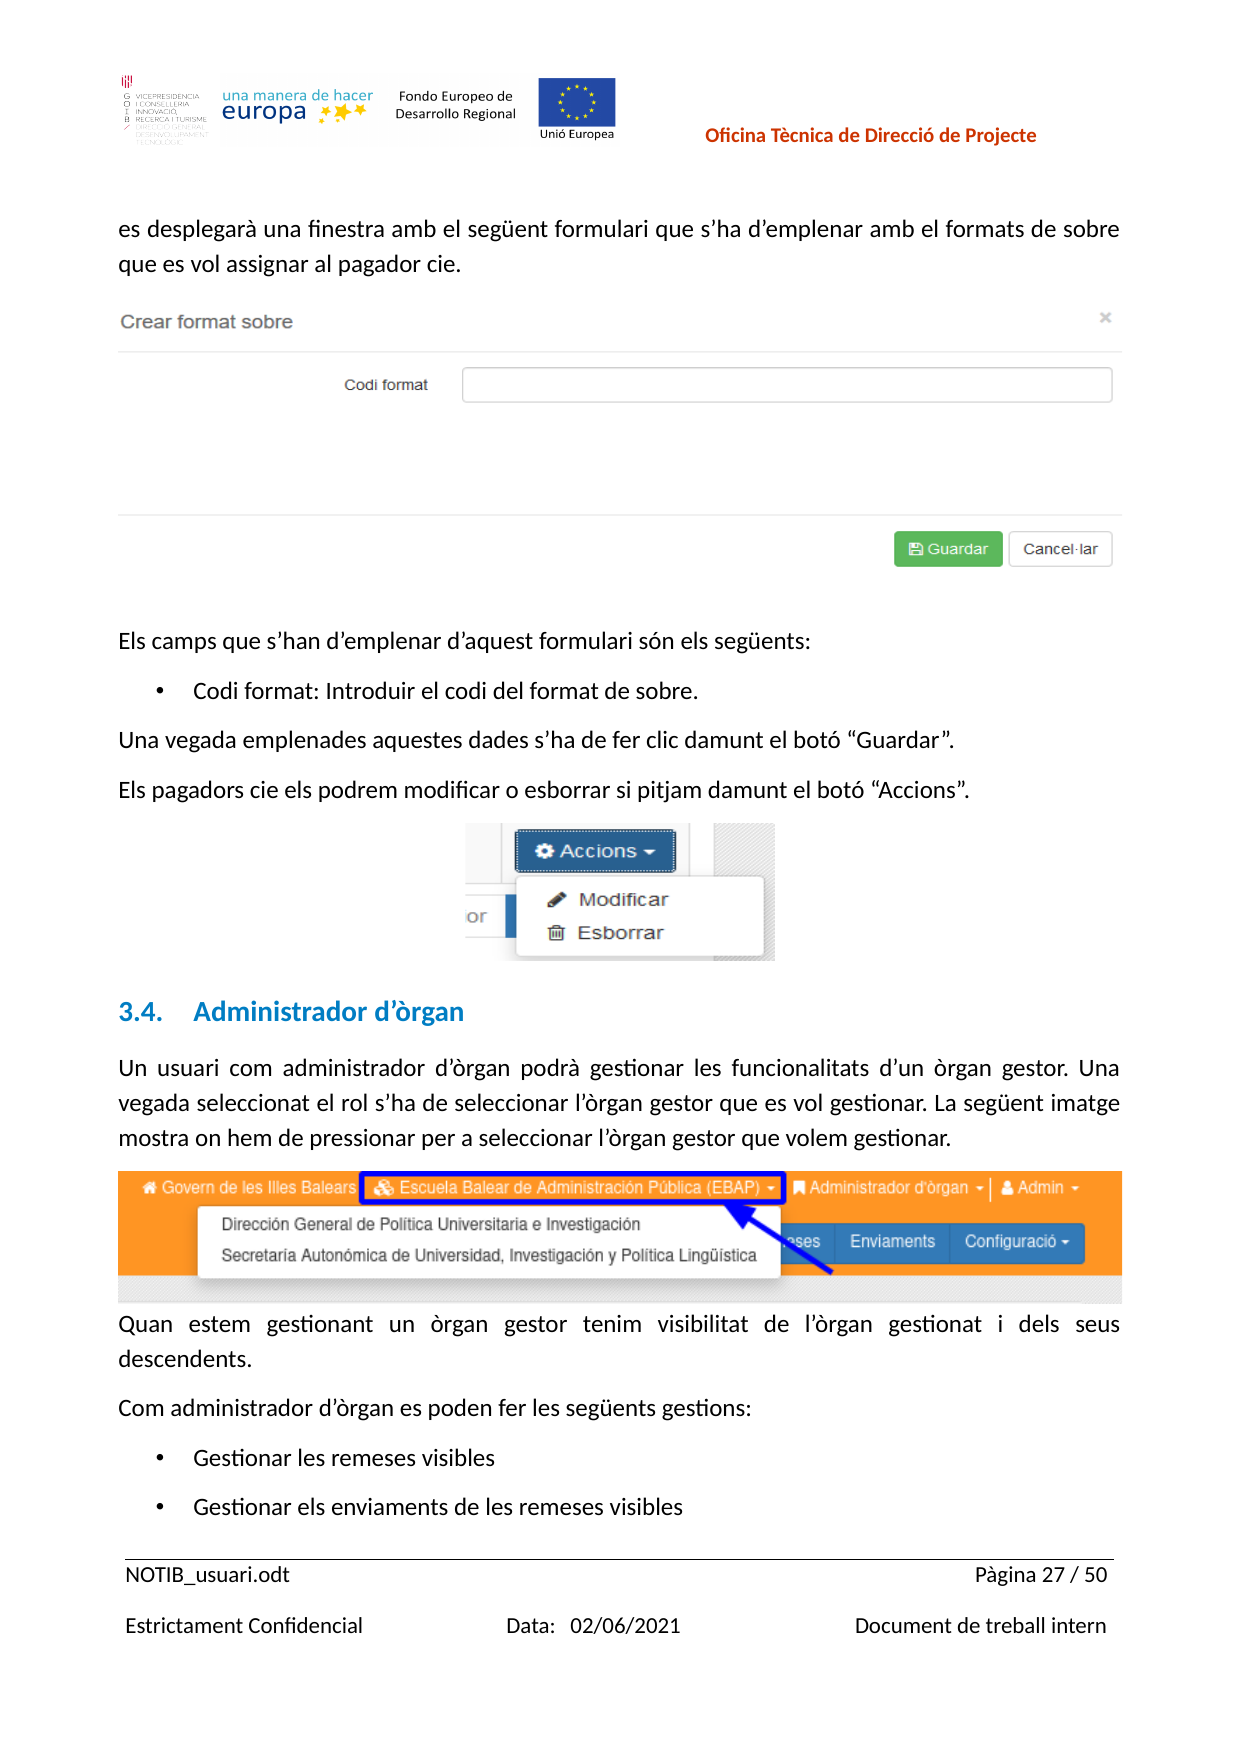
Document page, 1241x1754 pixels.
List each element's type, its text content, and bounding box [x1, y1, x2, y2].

list Gestionar les remeses visibles [156, 1442, 1122, 1472]
picture [118, 73, 213, 147]
text Com administrador d’òrgan es poden fer les següents gestions: [118, 1392, 1122, 1423]
picture [118, 297, 1123, 572]
subtitle Administrador d’òrgan [118, 993, 1122, 1028]
picture [465, 823, 775, 961]
text Una vegada emplenades aquestes dades s’ha de fer clic damunt el botó “Guardar”. [118, 724, 1122, 755]
text es desplegarà una finestra amb el següent formulari que s’ha d’emplenar amb el formats de sobre que es vol assignar al pagador cie. [118, 213, 1122, 278]
list Gestionar els enviaments de les remeses visibles [156, 1491, 1122, 1522]
text Els camps que s’han d’emplenar d’aquest formulari són els següents: [118, 625, 1122, 656]
text Quan estem gestionant un òrgan gestor tenim visibilitat de l’òrgan gestionat i dels seus descendents. [118, 1304, 1122, 1373]
text Els pagadors cie els podrem modificar o esborrar si pitjam damunt el botó “Accions”. [118, 774, 1122, 804]
picture [219, 73, 621, 147]
list Codi format: Introduir el codi del format de sobre. [156, 675, 1122, 705]
picture [118, 1171, 1123, 1304]
text Un usuari com administrador d’òrgan podrà gestionar les funcionalitats d’un òrgan gestor. Una vegada seleccionat el rol s’ha de seleccionar l’òrgan gestor que es vol gestionar. La següent imatge mostra on hem de pressionar per a seleccionar l’òrgan gestor que volem gestionar. [118, 1052, 1122, 1153]
